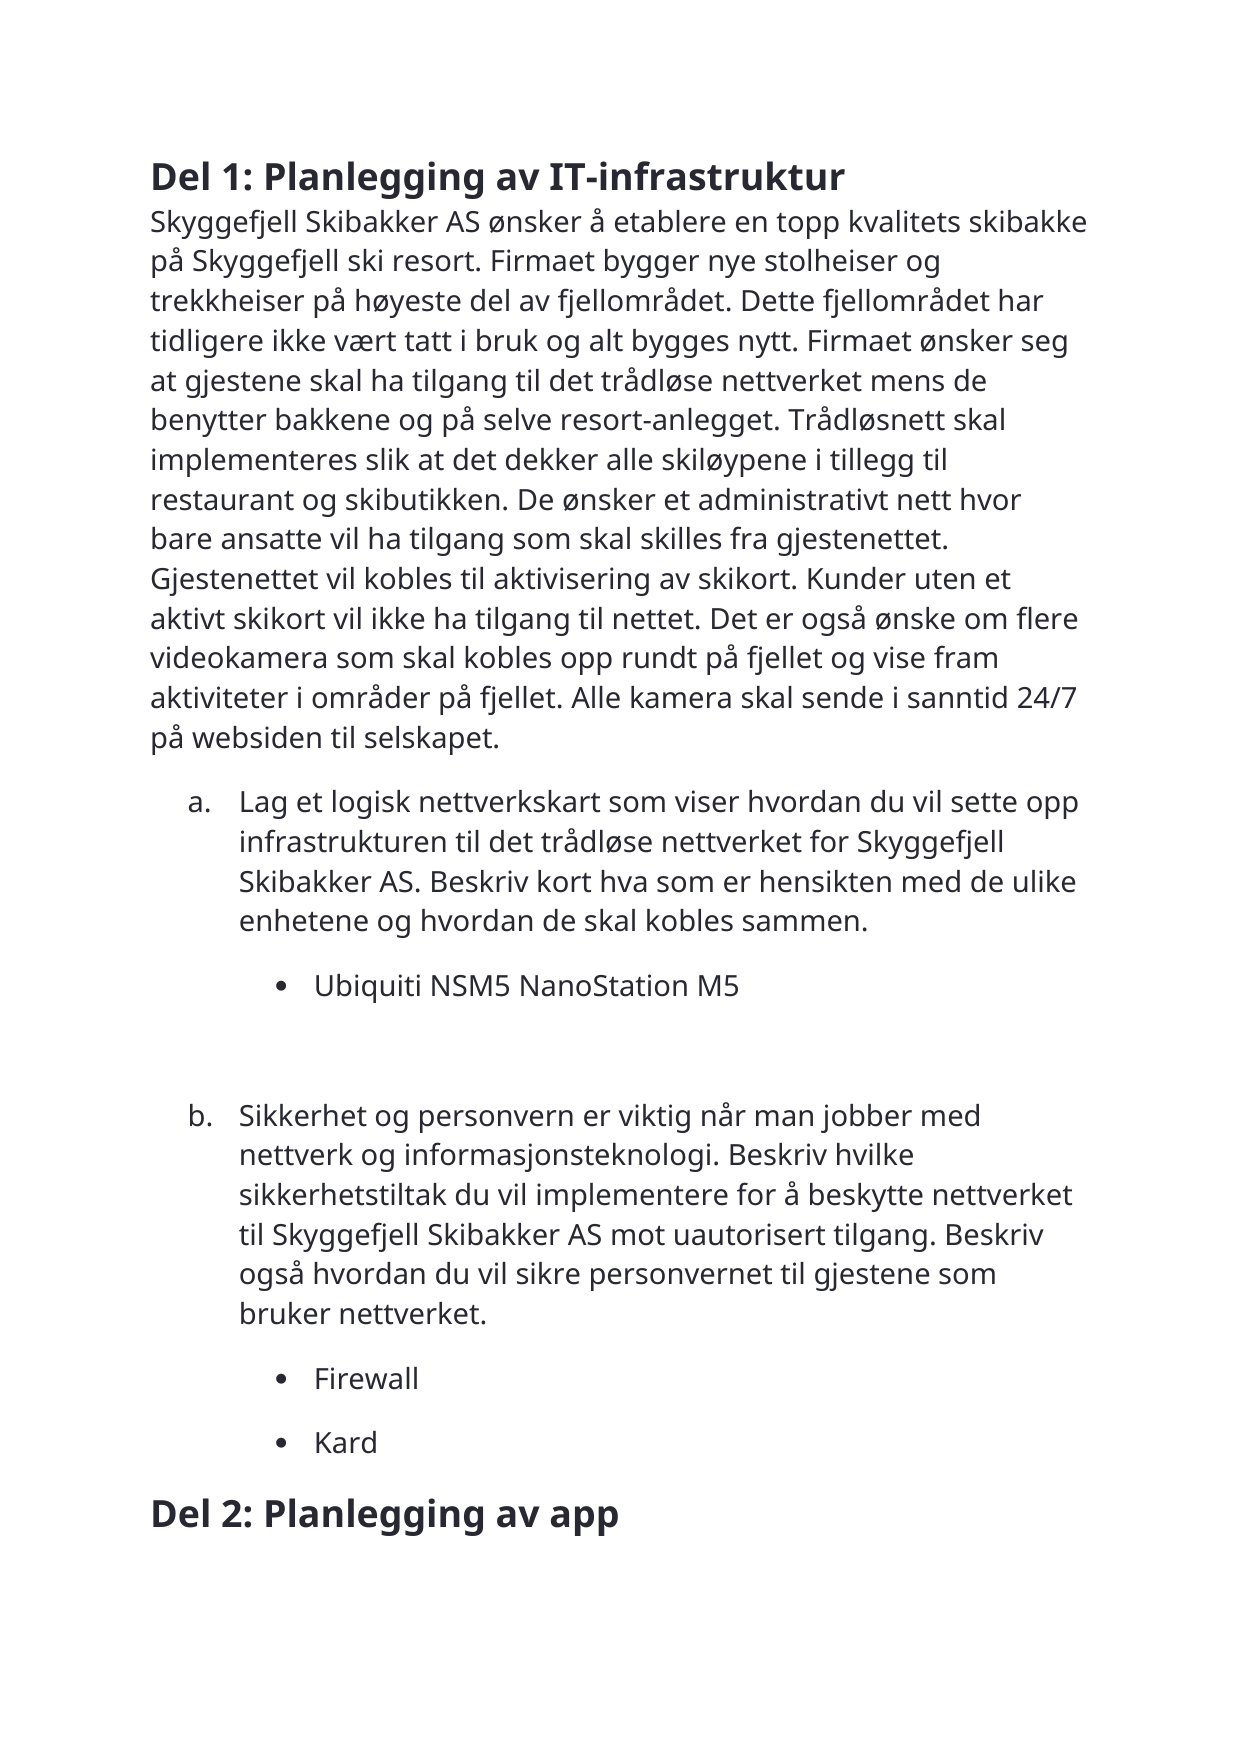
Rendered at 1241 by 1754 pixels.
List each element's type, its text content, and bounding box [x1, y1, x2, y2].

subtitle Del 1: Planlegging av IT-infrastruktur [150, 150, 1090, 201]
list Kard [276, 1423, 1090, 1462]
list Lag et logisk nettverkskart som viser hvordan du vil sette opp infrastrukturen til det trådløse nettverket for Skyggefjell Skibakker AS. Beskriv kort hva som er hensikten med de ulike enhetene og hvordan de skal kobles sammen. [187, 782, 1090, 940]
list Firewall [276, 1358, 1090, 1398]
list Sikkerhet og personvern er viktig når man jobber med nettverk og informasjonsteknologi. Beskriv hvilke sikkerhetstiltak du vil implementere for å beskytte nettverket til Skyggefjell Skibakker AS mot uautorisert tilgang. Beskriv også hvordan du vil sikre personvernet til gjestene som bruker nettverket. [187, 1095, 1090, 1333]
list Ubiquiti NSM5 NanoStation M5 [276, 965, 1090, 1005]
subtitle Del 2: Planlegging av app [150, 1487, 1090, 1538]
text Skyggefjell Skibakker AS ønsker å etablere en topp kvalitets skibakke på Skyggefjell ski resort. Firmaet bygger nye stolheiser og trekkheiser på høyeste del av fjellområdet. Dette fjellområdet har tidligere ikke vært tatt i bruk og alt bygges nytt. Firmaet ønsker seg at gjestene skal ha tilgang til det trådløse nettverket mens de benytter bakkene og på selve resort-anlegget. Trådløsnett skal implementeres slik at det dekker alle skiløypene i tillegg til restaurant og skibutikken. De ønsker et administrativt nett hvor bare ansatte vil ha tilgang som skal skilles fra gjestenettet. Gjestenettet vil kobles til aktivisering av skikort. Kunder uten et aktivt skikort vil ikke ha tilgang til nettet. Det er også ønske om flere videokamera som skal kobles opp rundt på fjellet og vise fram aktiviteter i områder på fjellet. Alle kamera skal sende i sanntid 24/7 på websiden til selskapet. [150, 201, 1090, 757]
